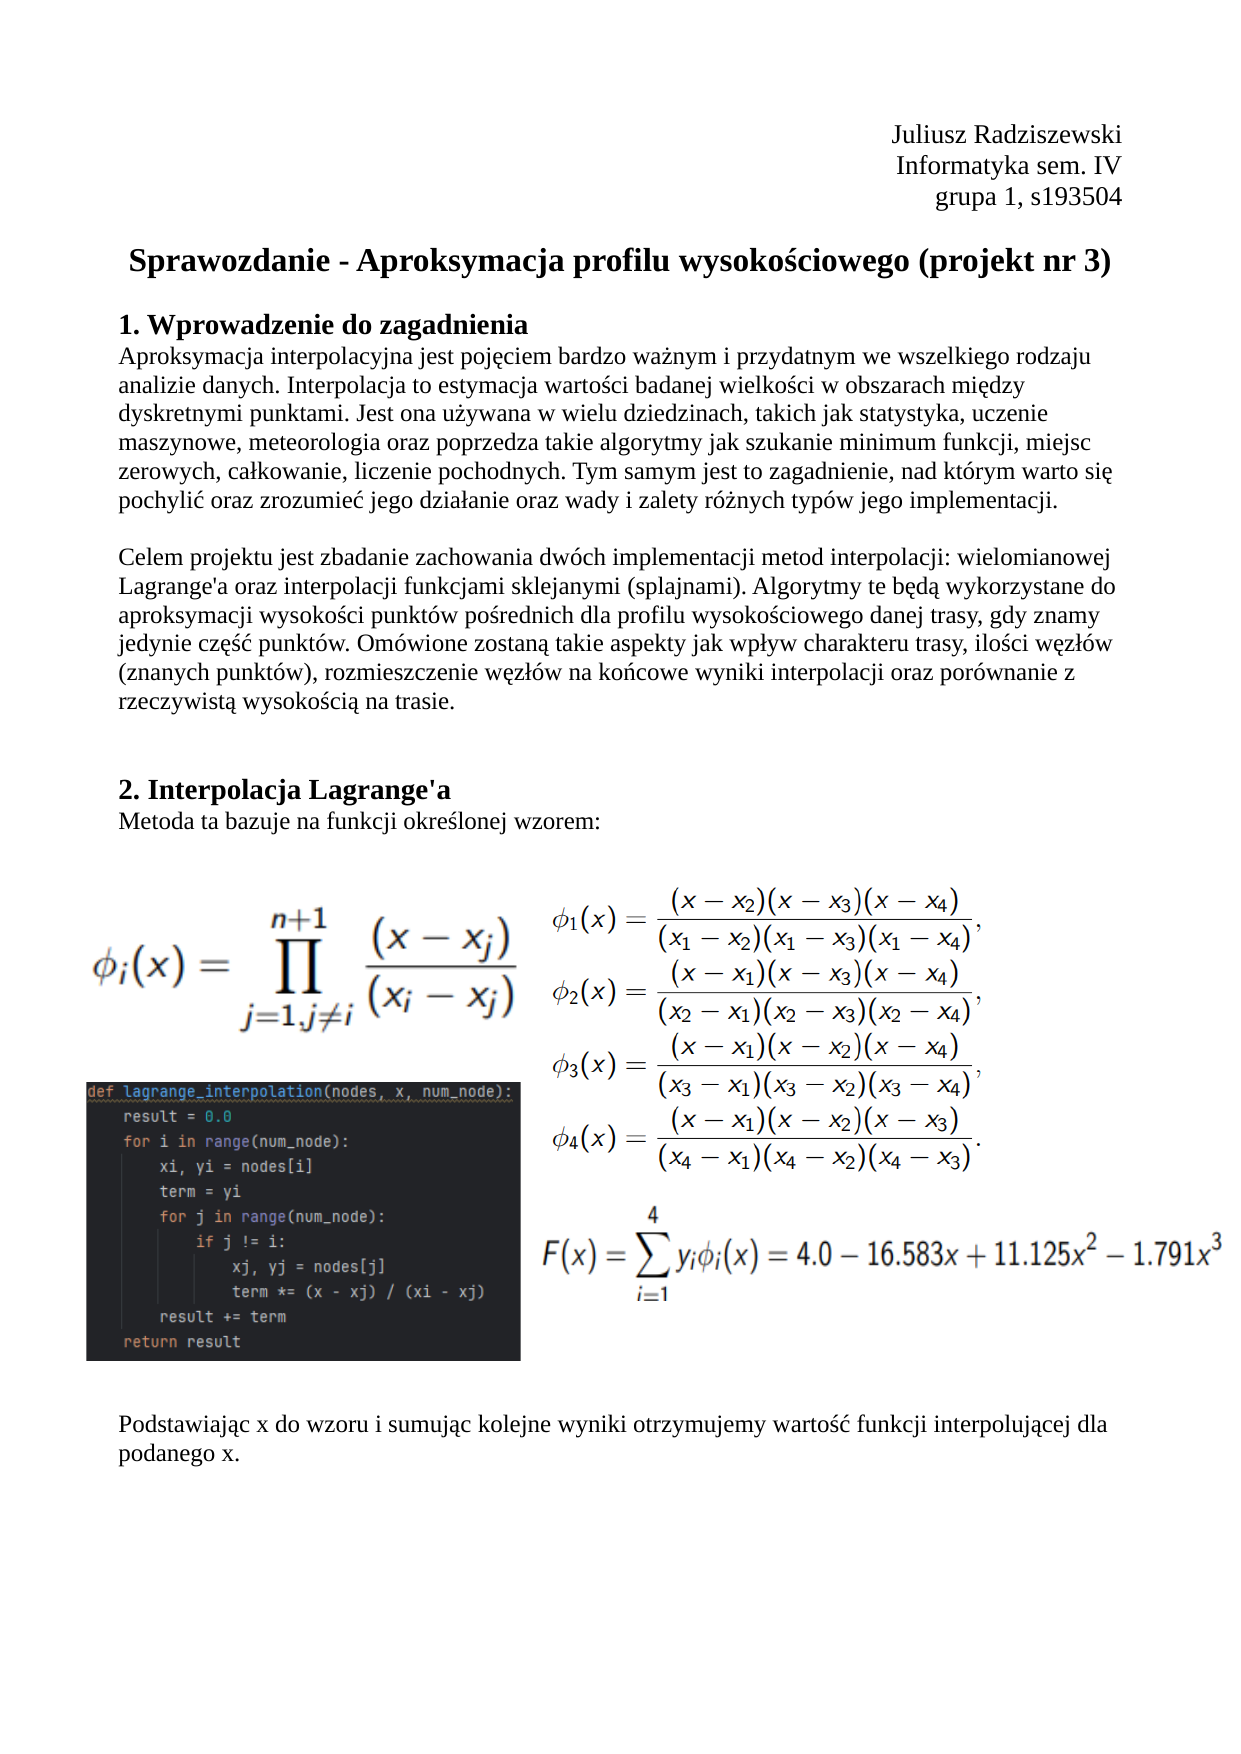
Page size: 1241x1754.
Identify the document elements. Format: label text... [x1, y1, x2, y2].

text 1. Wprowadzenie do zagadnienia [118, 307, 1122, 341]
text Juliusz Radziszewski [118, 118, 1122, 149]
text Sprawozdanie - Aproksymacja profilu wysokościowego (projekt nr 3) [118, 240, 1122, 279]
text Podstawiając x do wzoru i sumując kolejne wyniki otrzymujemy wartość funkcji interpolującej dla podanego x. [118, 1409, 1122, 1467]
text Celem projektu jest zbadanie zachowania dwóch implementacji metod interpolacji: wielomianowej Lagrange'a oraz interpolacji funkcjami sklejanymi (splajnami). Algorytmy te będą wykorzystane do aproksymacji wysokości punktów pośrednich dla profilu wysokościowego danej trasy, gdy znamy jedynie część punktów. Omówione zostaną takie aspekty jak wpływ charakteru trasy, ilości węzłów (znanych punktów), rozmieszczenie węzłów na końcowe wyniki interpolacji oraz porównanie z rzeczywistą wysokością na trasie. [118, 542, 1122, 715]
picture [530, 1197, 1233, 1301]
text Aproksymacja interpolacyjna jest pojęciem bardzo ważnym i przydatnym we wszelkiego rodzaju analizie danych. Interpolacja to estymacja wartości badanej wielkości w obszarach między dyskretnymi punktami. Jest ona używana w wielu dziedzinach, takich jak statystyka, uczenie maszynowe, meteorologia oraz poprzedza takie algorytmy jak szukanie minimum funkcji, miejsc zerowych, całkowanie, liczenie pochodnych. Tym samym jest to zagadnienie, nad którym warto się pochylić oraz zrozumieć jego działanie oraz wady i zalety różnych typów jego implementacji. [118, 341, 1122, 513]
picture [86, 891, 528, 1052]
picture [547, 878, 988, 1187]
text grupa 1, s193504 [118, 180, 1122, 212]
text Informatyka sem. IV [118, 149, 1122, 180]
picture [86, 1082, 521, 1361]
text 2. Interpolacja Lagrange'a [118, 772, 1122, 806]
text Metoda ta bazuje na funkcji określonej wzorem: [118, 806, 1122, 834]
